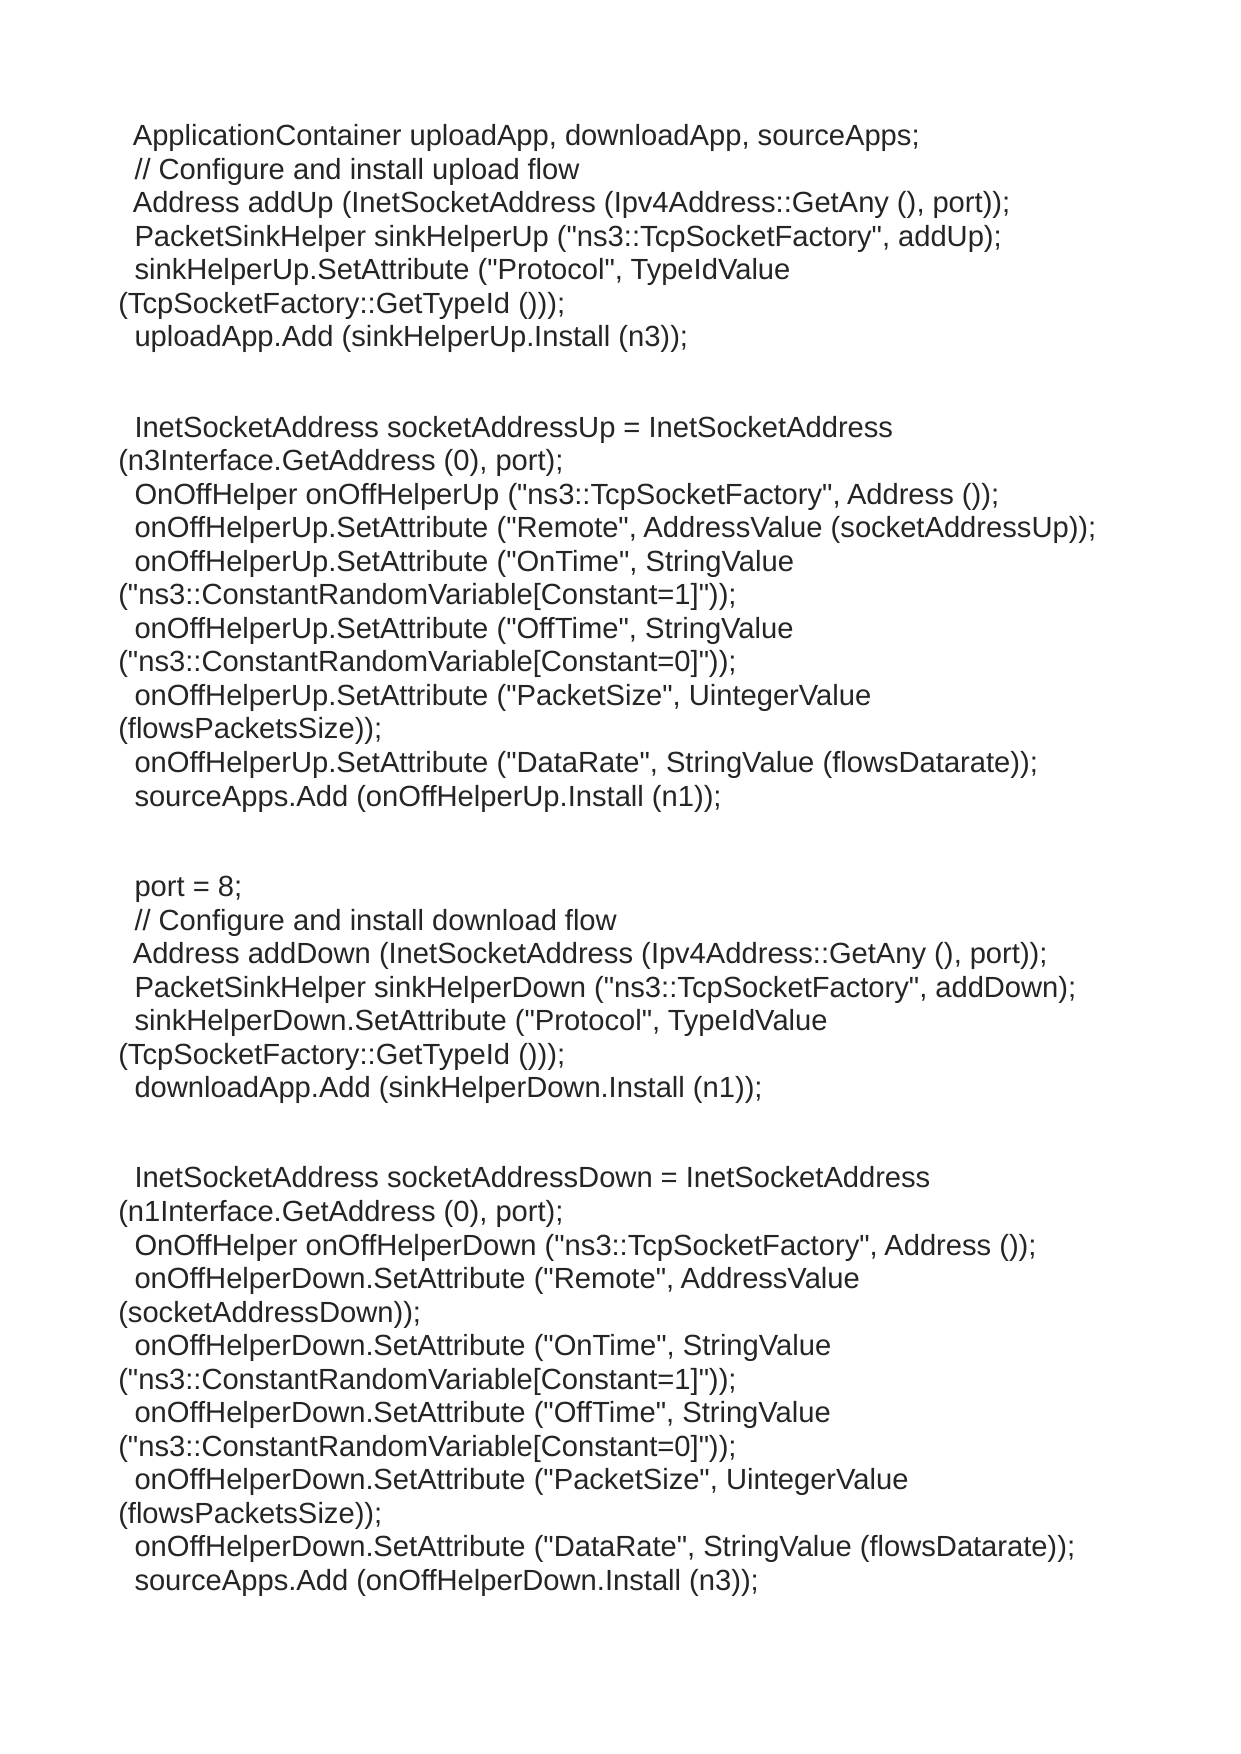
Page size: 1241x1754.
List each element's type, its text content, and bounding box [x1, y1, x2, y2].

text onOffHelperDown.SetAttribute ("Remote", AddressValue (socketAddressDown)); [118, 1261, 1122, 1328]
text sourceApps.Add (onOffHelperUp.Install (n1)); [118, 779, 1122, 812]
text sourceApps.Add (onOffHelperDown.Install (n3)); [118, 1563, 1122, 1597]
text Address addUp (InetSocketAddress (Ipv4Address::GetAny (), port)); [118, 185, 1122, 219]
text downloadApp.Add (sinkHelperDown.Install (n1)); [118, 1070, 1122, 1104]
text port = 8; [118, 869, 1122, 902]
text OnOffHelper onOffHelperDown ("ns3::TcpSocketFactory", Address ()); [118, 1228, 1122, 1261]
text // Configure and install upload flow [118, 152, 1122, 185]
text onOffHelperDown.SetAttribute ("OffTime", StringValue ("ns3::ConstantRandomVariable[Constant=0]")); [118, 1395, 1122, 1462]
text sinkHelperUp.SetAttribute ("Protocol", TypeIdValue (TcpSocketFactory::GetTypeId ())); [118, 252, 1122, 319]
text onOffHelperUp.SetAttribute ("OnTime", StringValue ("ns3::ConstantRandomVariable[Constant=1]")); [118, 544, 1122, 611]
text onOffHelperDown.SetAttribute ("OnTime", StringValue ("ns3::ConstantRandomVariable[Constant=1]")); [118, 1328, 1122, 1395]
text ApplicationContainer uploadApp, downloadApp, sourceApps; [118, 118, 1122, 152]
text onOffHelperDown.SetAttribute ("DataRate", StringValue (flowsDatarate)); [118, 1529, 1122, 1563]
text onOffHelperUp.SetAttribute ("OffTime", StringValue ("ns3::ConstantRandomVariable[Constant=0]")); [118, 611, 1122, 678]
text PacketSinkHelper sinkHelperDown ("ns3::TcpSocketFactory", addDown); [118, 969, 1122, 1003]
text sinkHelperDown.SetAttribute ("Protocol", TypeIdValue (TcpSocketFactory::GetTypeId ())); [118, 1003, 1122, 1070]
text Address addDown (InetSocketAddress (Ipv4Address::GetAny (), port)); [118, 936, 1122, 969]
text PacketSinkHelper sinkHelperUp ("ns3::TcpSocketFactory", addUp); [118, 219, 1122, 252]
text onOffHelperDown.SetAttribute ("PacketSize", UintegerValue (flowsPacketsSize)); [118, 1462, 1122, 1529]
text // Configure and install download flow [118, 902, 1122, 936]
text InetSocketAddress socketAddressUp = InetSocketAddress (n3Interface.GetAddress (0), port); [118, 410, 1122, 477]
text uploadApp.Add (sinkHelperUp.Install (n3)); [118, 319, 1122, 353]
text onOffHelperUp.SetAttribute ("Remote", AddressValue (socketAddressUp)); [118, 510, 1122, 544]
text onOffHelperUp.SetAttribute ("DataRate", StringValue (flowsDatarate)); [118, 745, 1122, 779]
text OnOffHelper onOffHelperUp ("ns3::TcpSocketFactory", Address ()); [118, 477, 1122, 510]
text onOffHelperUp.SetAttribute ("PacketSize", UintegerValue (flowsPacketsSize)); [118, 678, 1122, 745]
text InetSocketAddress socketAddressDown = InetSocketAddress (n1Interface.GetAddress (0), port); [118, 1161, 1122, 1228]
